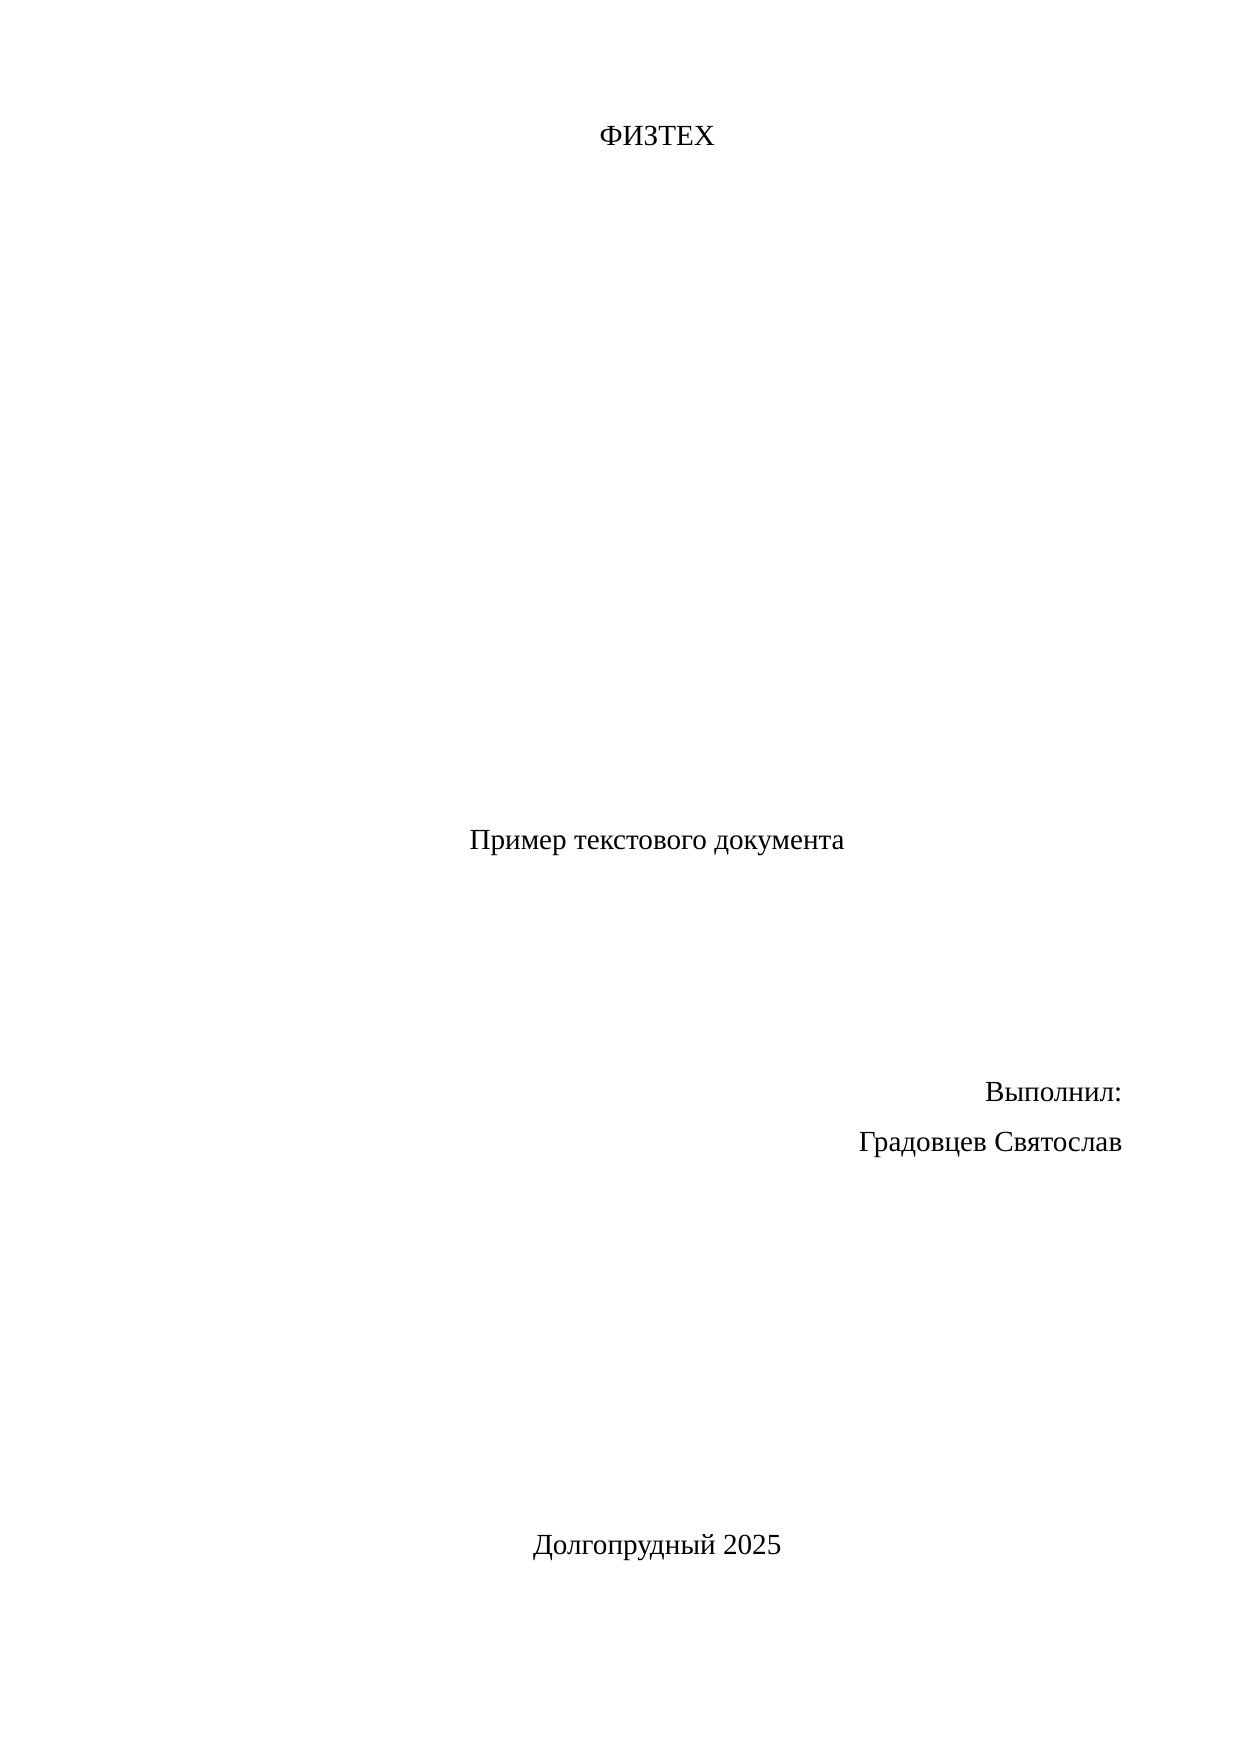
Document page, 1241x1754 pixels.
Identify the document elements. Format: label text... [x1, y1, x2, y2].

text ФИЗТЕХ [118, 118, 1122, 152]
text Пример текстового документа [118, 822, 1122, 856]
text Выполнил: [118, 1074, 1122, 1108]
text Градовцев Святослав [118, 1124, 1122, 1158]
text Долгопрудный 2025 [118, 1527, 1122, 1560]
